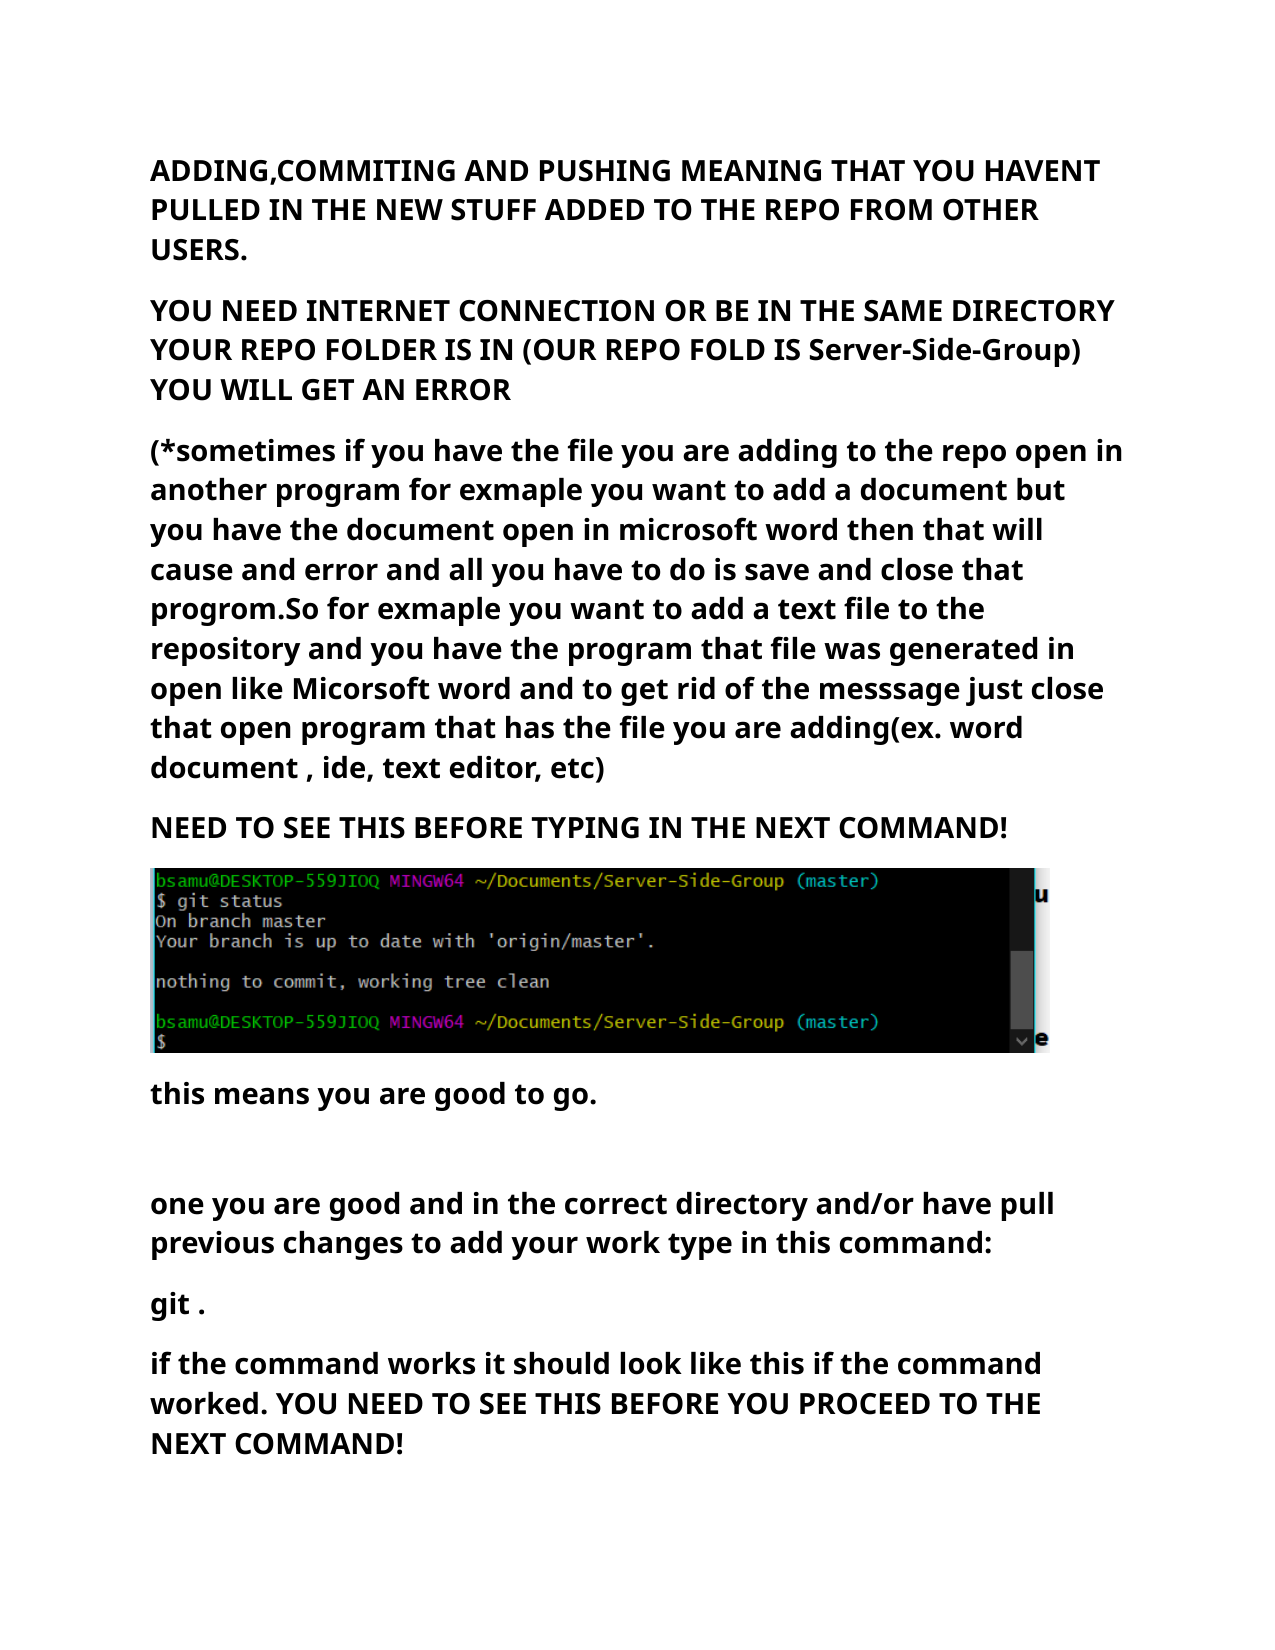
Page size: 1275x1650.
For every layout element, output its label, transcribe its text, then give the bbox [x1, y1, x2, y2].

text ADDING,COMMITING AND PUSHING MEANING THAT YOU HAVENT PULLED IN THE NEW STUFF ADDED TO THE REPO FROM OTHER USERS. [150, 150, 1125, 269]
text git . [150, 1283, 1125, 1323]
text YOU NEED INTERNET CONNECTION OR BE IN THE SAME DIRECTORY YOUR REPO FOLDER IS IN (OUR REPO FOLD IS Server-Side-Group) YOU WILL GET AN ERROR [150, 290, 1125, 409]
text NEED TO SEE THIS BEFORE TYPING IN THE NEXT COMMAND! [150, 808, 1125, 847]
text this means you are good to go. [150, 1073, 1125, 1113]
text if the command works it should look like this if the command worked. YOU NEED TO SEE THIS BEFORE YOU PROCEED TO THE NEXT COMMAND! [150, 1344, 1125, 1463]
text (*sometimes if you have the file you are adding to the repo open in another program for exmaple you want to add a document but you have the document open in microsoft word then that will cause and error and all you have to do is save and close that progrom.So for exmaple you want to add a text file to the repository and you have the program that file was generated in open like Micorsoft word and to get rid of the messsage just close that open program that has the file you are adding(ex. word document , ide, text editor, etc) [150, 430, 1125, 787]
text one you are good and in the correct directory and/or have pull previous changes to add your work type in this command: [150, 1183, 1125, 1262]
